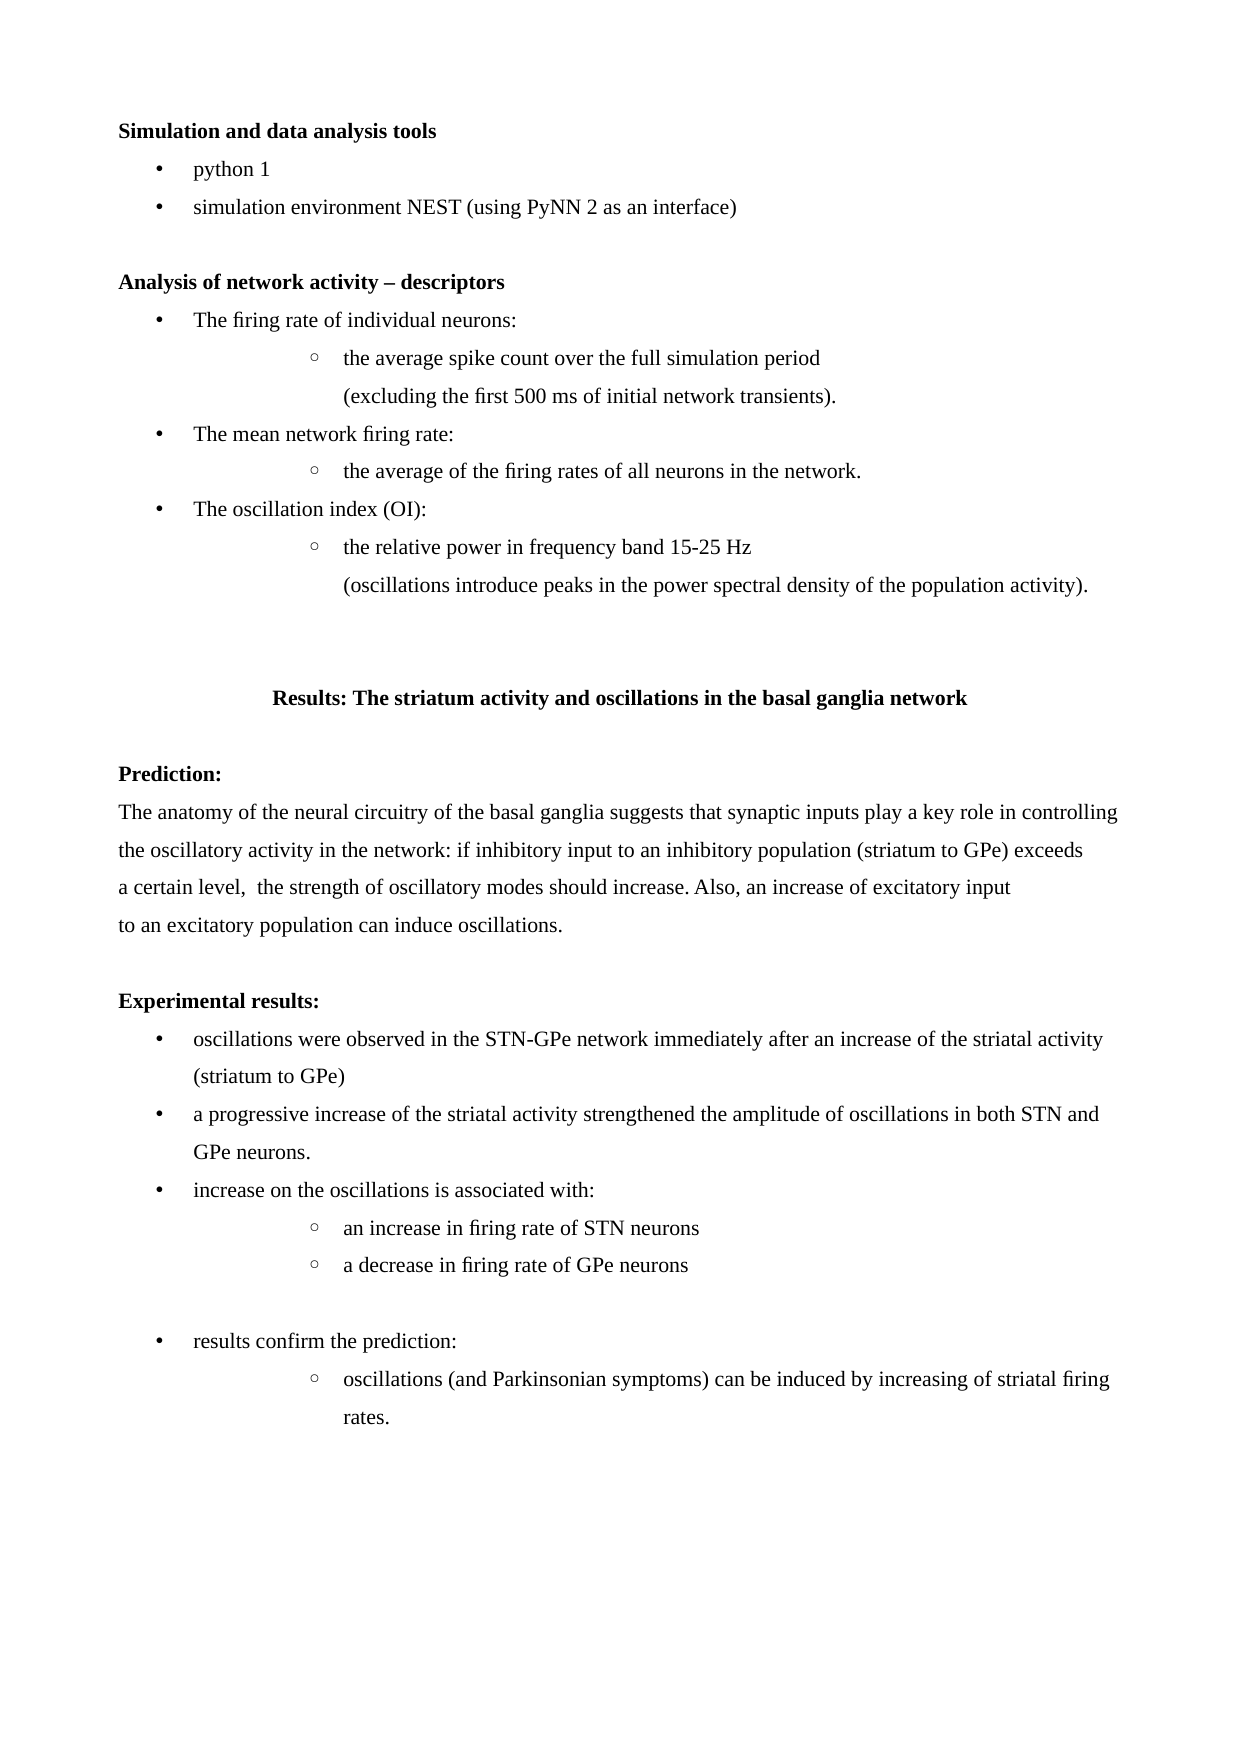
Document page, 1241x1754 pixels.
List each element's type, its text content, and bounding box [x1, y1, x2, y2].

list oscillations were observed in the STN-GPe network immediately after an increase of the striatal activity (striatum to GPe) [156, 1026, 1122, 1089]
list The ﬁring rate of individual neurons: [156, 307, 1122, 332]
text to an excitatory population can induce oscillations. [118, 912, 1122, 937]
text Simulation and data analysis tools [118, 118, 1122, 143]
text Analysis of network activity – descriptors [118, 269, 1122, 294]
list an increase in ﬁring rate of STN neurons [306, 1215, 1122, 1240]
text Experimental results: [118, 988, 1122, 1013]
list results confirm the prediction: [156, 1328, 1122, 1353]
list the average spike count over the full simulation period [306, 345, 1122, 370]
list oscillations (and Parkinsonian symptoms) can be induced by increasing of striatal ﬁring rates. [306, 1366, 1122, 1429]
list The mean network ﬁring rate: [156, 421, 1122, 446]
list (oscillations introduce peaks in the power spectral density of the population activity). [306, 572, 1122, 597]
list a progressive increase of the striatal activity strengthened the amplitude of oscillations in both STN and GPe neurons. [156, 1101, 1122, 1164]
list (excluding the ﬁrst 500 ms of initial network transients). [306, 383, 1122, 408]
list the relative power in frequency band 15-25 Hz [306, 534, 1122, 559]
list increase on the oscillations is associated with: [156, 1177, 1122, 1202]
list a decrease in ﬁring rate of GPe neurons [306, 1252, 1122, 1278]
text a certain level, the strength of oscillatory modes should increase. Also, an increase of excitatory input [118, 874, 1122, 899]
list python 1 [156, 156, 1122, 181]
list The oscillation index (OI): [156, 496, 1122, 521]
list simulation environment NEST (using PyNN 2 as an interface) [156, 194, 1122, 219]
text Results: The striatum activity and oscillations in the basal ganglia network [118, 685, 1122, 711]
text Prediction: [118, 761, 1122, 786]
list the average of the ﬁring rates of all neurons in the network. [306, 458, 1122, 484]
text The anatomy of the neural circuitry of the basal ganglia suggests that synaptic inputs play a key role in controlling the oscillatory activity in the network: if inhibitory input to an inhibitory population (striatum to GPe) exceeds [118, 799, 1122, 862]
